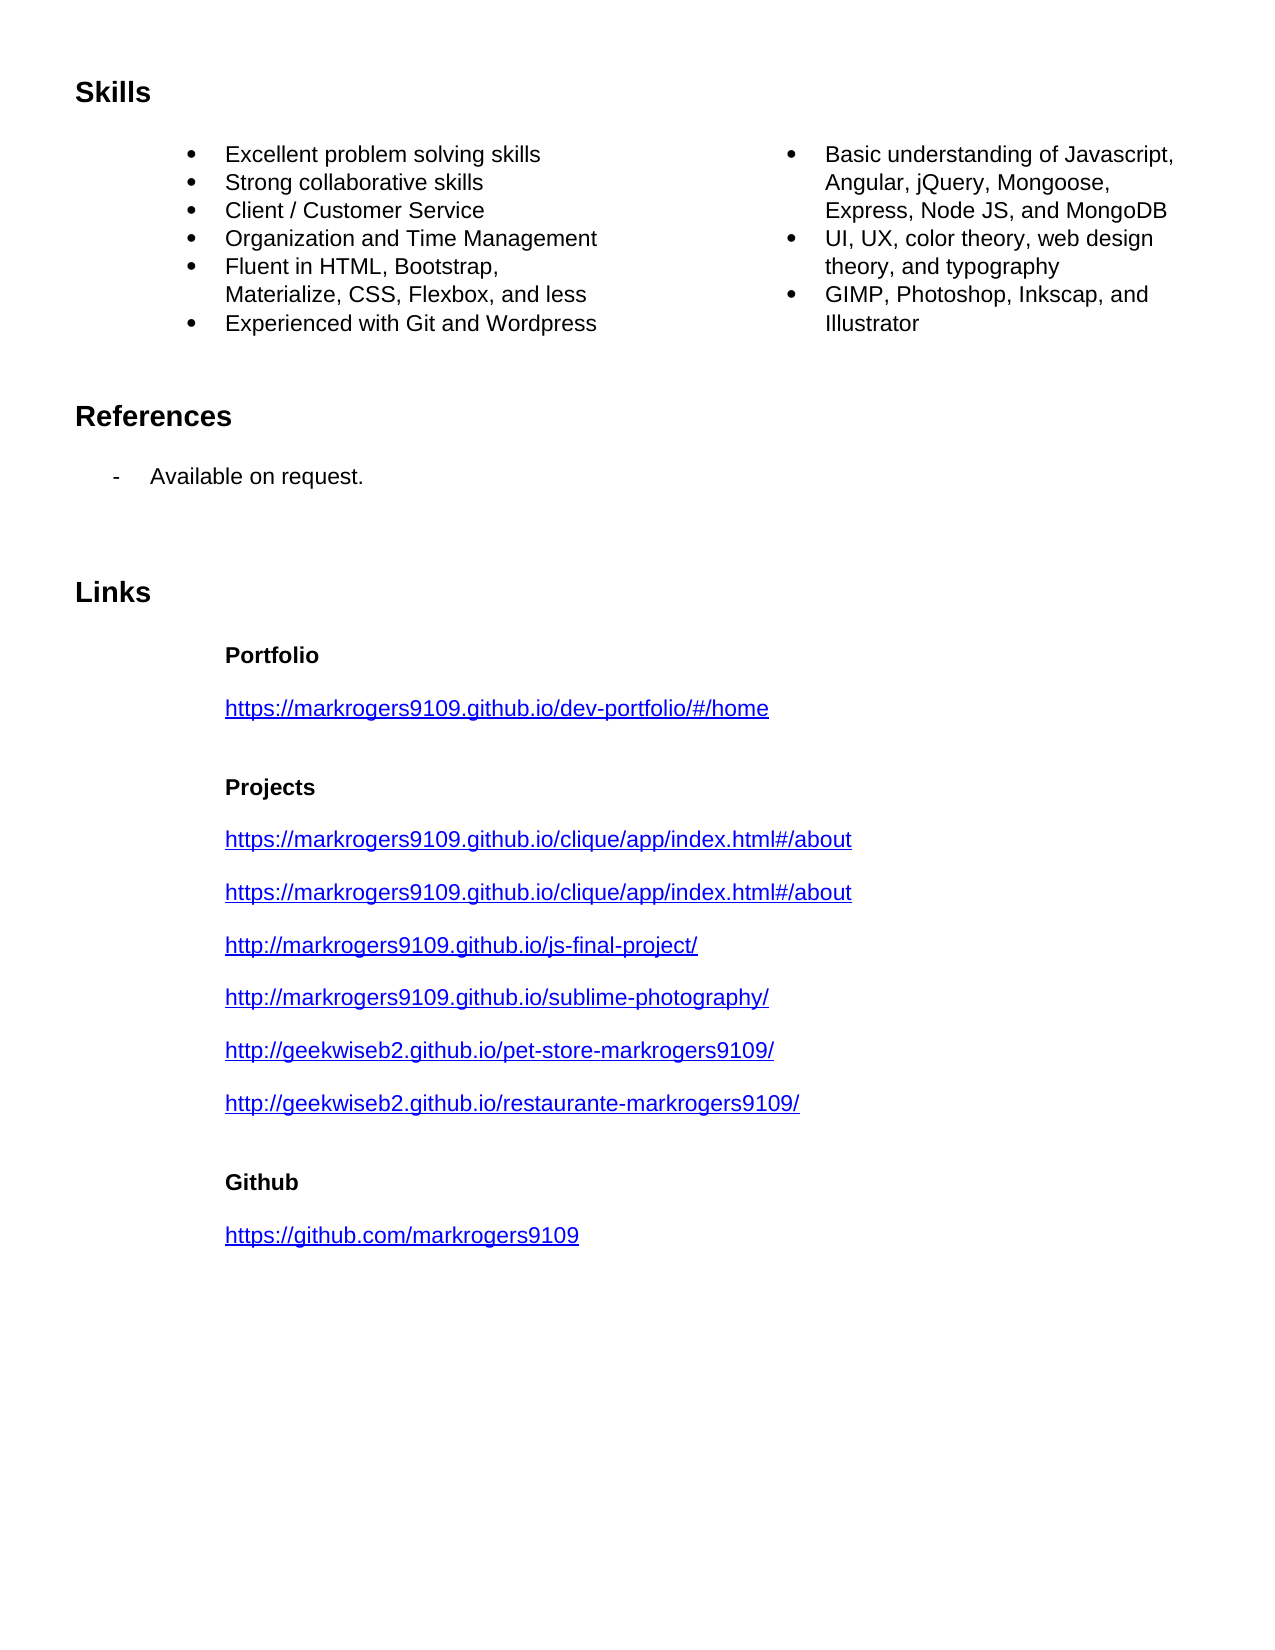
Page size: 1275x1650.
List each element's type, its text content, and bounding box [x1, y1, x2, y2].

list Available on request. [112, 463, 1200, 489]
subtitle References [75, 399, 1200, 432]
list Experienced with Git and Wordpress [187, 308, 600, 336]
list Client / Customer Service [187, 195, 600, 223]
subtitle Skills [75, 75, 1200, 108]
list UI, UX, color theory, web design theory, and typography [787, 223, 1200, 280]
text https://markrogers9109.github.io/dev-portfolio/#/home [75, 694, 1200, 721]
text https://markrogers9109.github.io/clique/app/index.html#/about [75, 879, 1200, 905]
text http://markrogers9109.github.io/js-final-project/ [75, 932, 1200, 958]
list Strong collaborative skills [187, 167, 600, 195]
text https://markrogers9109.github.io/clique/app/index.html#/about [75, 826, 1200, 853]
text Portfolio [75, 642, 1200, 668]
text http://markrogers9109.github.io/sublime-photography/ [75, 984, 1200, 1011]
list Basic understanding of Javascript, Angular, jQuery, Mongoose, Express, Node JS, and MongoDB [787, 139, 1200, 223]
text Links [75, 575, 1200, 608]
list GIMP, Photoshop, Inkscap, and Illustrator [787, 280, 1200, 336]
text http://geekwiseb2.github.io/pet-store-markrogers9109/ [75, 1037, 1200, 1063]
list Excellent problem solving skills [187, 139, 600, 167]
list Organization and Time Management [187, 223, 600, 252]
text Github [75, 1169, 1200, 1195]
list Fluent in HTML, Bootstrap, Materialize, CSS, Flexbox, and less [187, 252, 600, 308]
text https://github.com/markrogers9109 [75, 1222, 1200, 1248]
text http://geekwiseb2.github.io/restaurante-markrogers9109/ [75, 1090, 1200, 1116]
text Projects [75, 773, 1200, 800]
